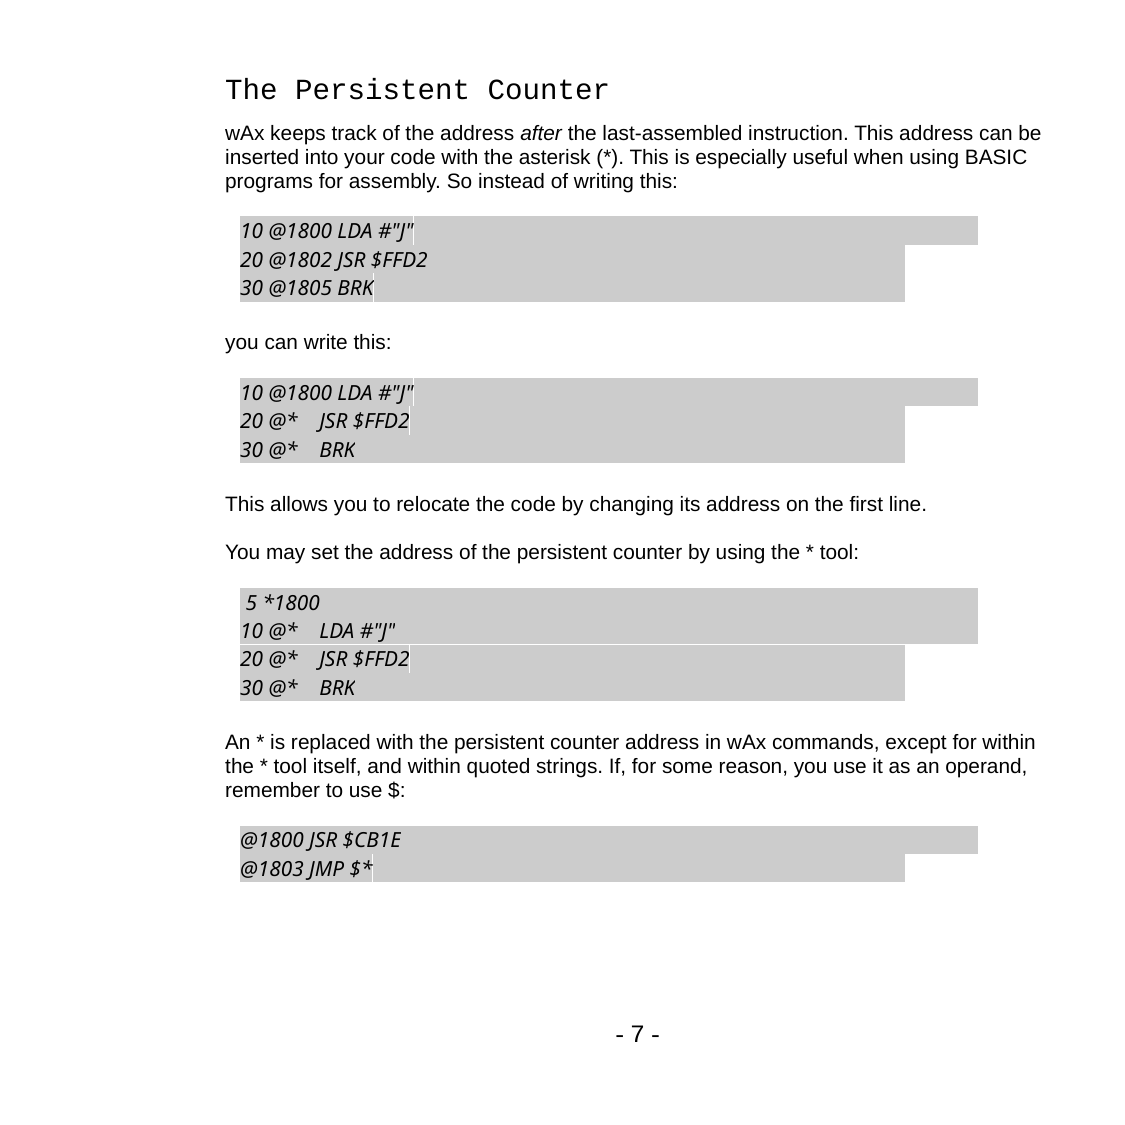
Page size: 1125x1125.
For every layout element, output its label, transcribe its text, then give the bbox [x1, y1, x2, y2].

text 20 @* JSR $FFD2 [905, 406, 1050, 435]
text 30 @* BRK [905, 435, 1050, 463]
text 10 @* LDA #"J" [978, 616, 1050, 644]
text wAx keeps track of the address after the last-assembled instruction. This address can be inserted into your code with the asterisk (*). This is especially useful when using BASIC programs for assembly. So instead of writing this: [225, 121, 1050, 192]
text 20 @1802 JSR $FFD2 [905, 245, 1050, 273]
text 5 *1800 [978, 588, 1050, 616]
text 10 @1800 LDA #"J" [978, 378, 1050, 406]
text This allows you to relocate the code by changing its address on the first line. [225, 492, 1050, 516]
text 20 @* JSR $FFD2 [240, 644, 1050, 673]
text 30 @1805 BRK [905, 273, 1050, 302]
text @1803 JMP $* [905, 854, 1050, 882]
text @1800 JSR $CB1E [978, 826, 1050, 854]
subtitle The Persistent Counter [225, 75, 1050, 108]
text You may set the address of the persistent counter by using the * tool: [225, 540, 1050, 564]
text you can write this: [225, 330, 1050, 354]
text 30 @* BRK [905, 673, 1050, 701]
text An * is replaced with the persistent counter address in wAx commands, except for within the * tool itself, and within quoted strings. If, for some reason, you use it as an operand, remember to use $: [225, 730, 1050, 802]
text 10 @1800 LDA #"J" [978, 216, 1050, 245]
